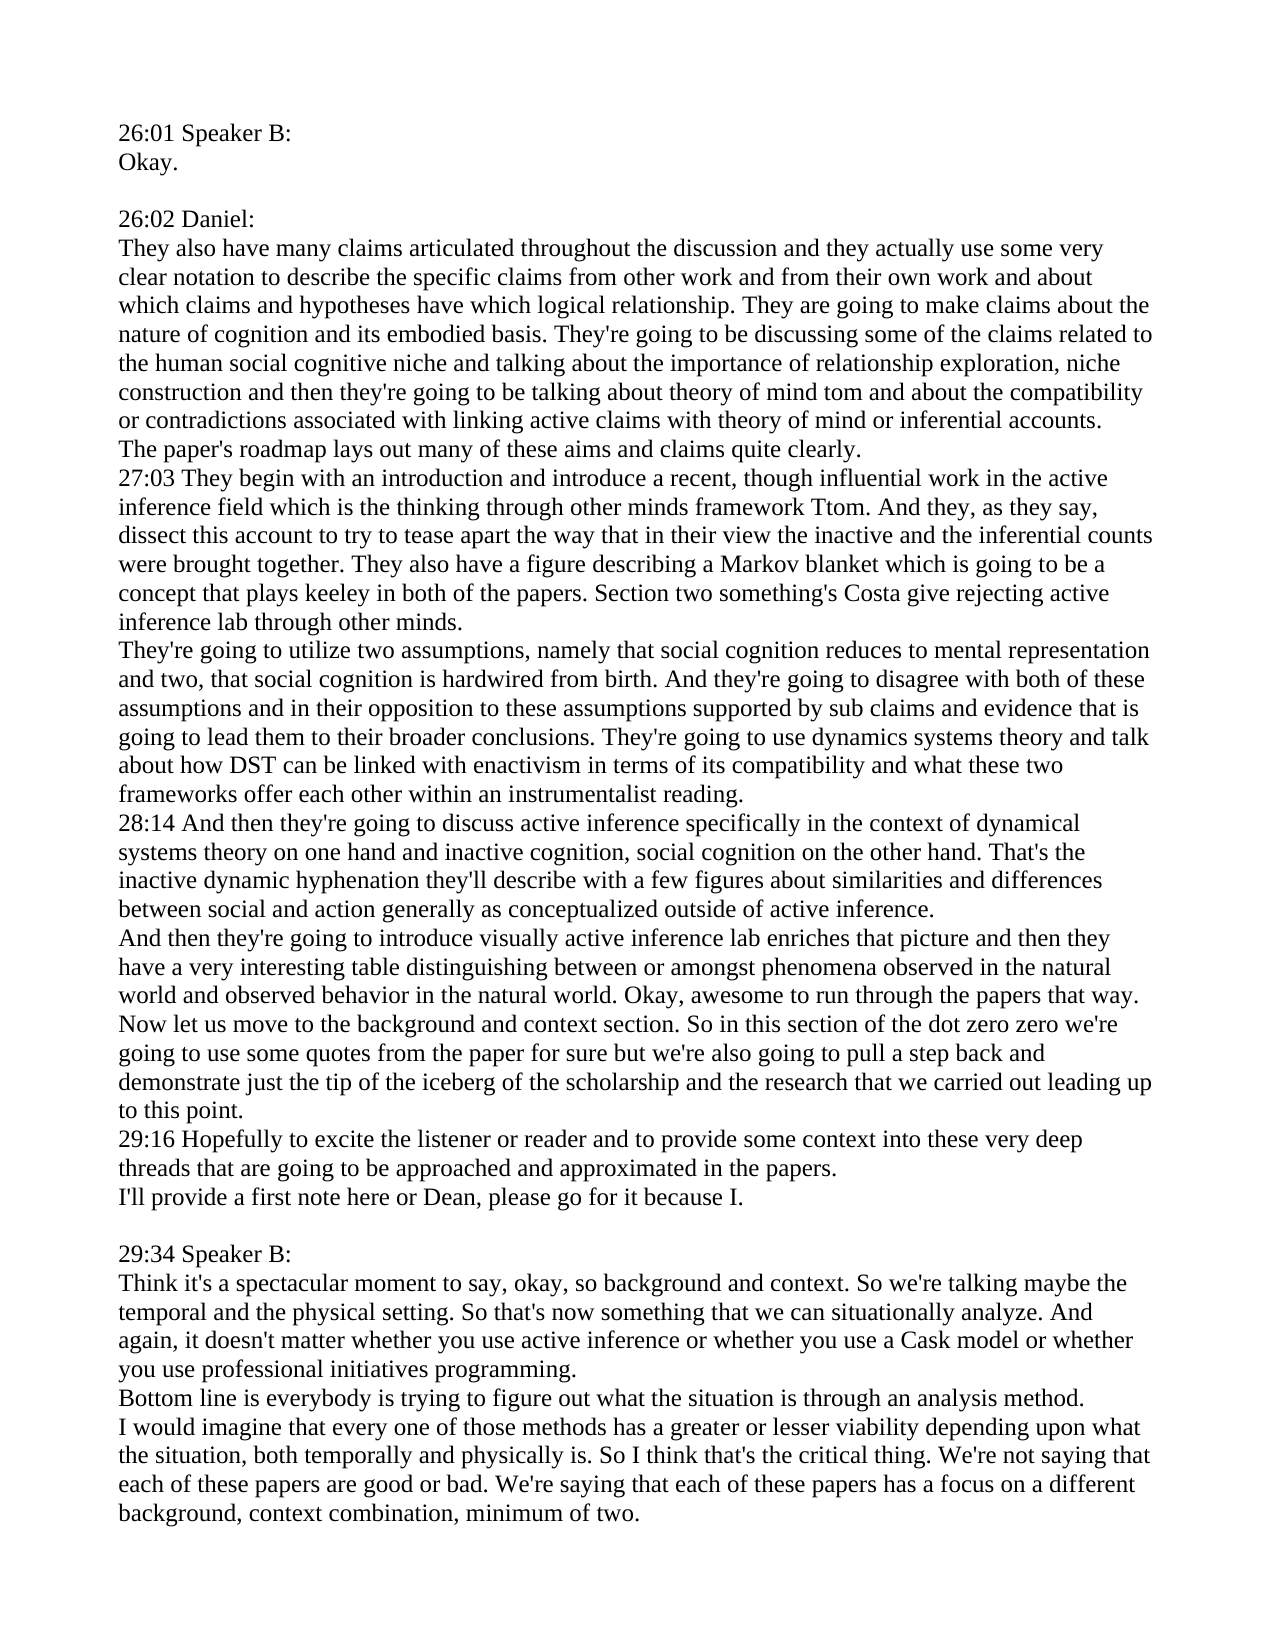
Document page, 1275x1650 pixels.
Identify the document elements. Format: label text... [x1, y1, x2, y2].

text They also have many claims articulated throughout the discussion and they actually use some very clear notation to describe the specific claims from other work and from their own work and about which claims and hypotheses have which logical relationship. They are going to make claims about the nature of cognition and its embodied basis. They're going to be discussing some of the claims related to the human social cognitive niche and talking about the importance of relationship exploration, niche construction and then they're going to be talking about theory of mind tom and about the compatibility or contradictions associated with linking active claims with theory of mind or inferential accounts. [118, 233, 1157, 434]
text I would imagine that every one of those methods has a greater or lesser viability depending upon what the situation, both temporally and physically is. So I think that's the critical thing. We're not saying that each of these papers are good or bad. We're saying that each of these papers has a focus on a different background, context combination, minimum of two. [118, 1412, 1157, 1527]
text Bottom line is everybody is trying to figure out what the situation is through an analysis method. [118, 1383, 1157, 1412]
text The paper's roadmap lays out many of these aims and claims quite clearly. [118, 434, 1157, 463]
text Okay. [118, 147, 1157, 176]
text Think it's a spectacular moment to say, okay, so background and context. So we're talking maybe the temporal and the physical setting. So that's now something that we can situationally analyze. And again, it doesn't matter whether you use active inference or whether you use a Cask model or whether you use professional initiatives programming. [118, 1268, 1157, 1383]
text 29:16 Hopefully to excite the listener or reader and to provide some context into these very deep threads that are going to be approached and approximated in the papers. [118, 1124, 1157, 1182]
text 26:01 Speaker B: [118, 118, 1157, 147]
text I'll provide a first note here or Dean, please go for it because I. [118, 1182, 1157, 1211]
text 26:02 Daniel: [118, 204, 1157, 233]
text 28:14 And then they're going to discuss active inference specifically in the context of dynamical systems theory on one hand and inactive cognition, social cognition on the other hand. That's the inactive dynamic hyphenation they'll describe with a few figures about similarities and differences between social and action generally as conceptualized outside of active inference. [118, 808, 1157, 923]
text And then they're going to introduce visually active inference lab enriches that picture and then they have a very interesting table distinguishing between or amongst phenomena observed in the natural world and observed behavior in the natural world. Okay, awesome to run through the papers that way. Now let us move to the background and context section. So in this section of the dot zero zero we're going to use some quotes from the paper for sure but we're also going to pull a step back and demonstrate just the tip of the iceberg of the scholarship and the research that we carried out leading up to this point. [118, 923, 1157, 1124]
text They're going to utilize two assumptions, namely that social cognition reduces to mental representation and two, that social cognition is hardwired from birth. And they're going to disagree with both of these assumptions and in their opposition to these assumptions supported by sub claims and evidence that is going to lead them to their broader conclusions. They're going to use dynamics systems theory and talk about how DST can be linked with enactivism in terms of its compatibility and what these two frameworks offer each other within an instrumentalist reading. [118, 636, 1157, 808]
text 27:03 They begin with an introduction and introduce a recent, though influential work in the active inference field which is the thinking through other minds framework Ttom. And they, as they say, dissect this account to try to tease apart the way that in their view the inactive and the inferential counts were brought together. They also have a figure describing a Markov blanket which is going to be a concept that plays keeley in both of the papers. Section two something's Costa give rejecting active inference lab through other minds. [118, 463, 1157, 636]
text 29:34 Speaker B: [118, 1239, 1157, 1268]
